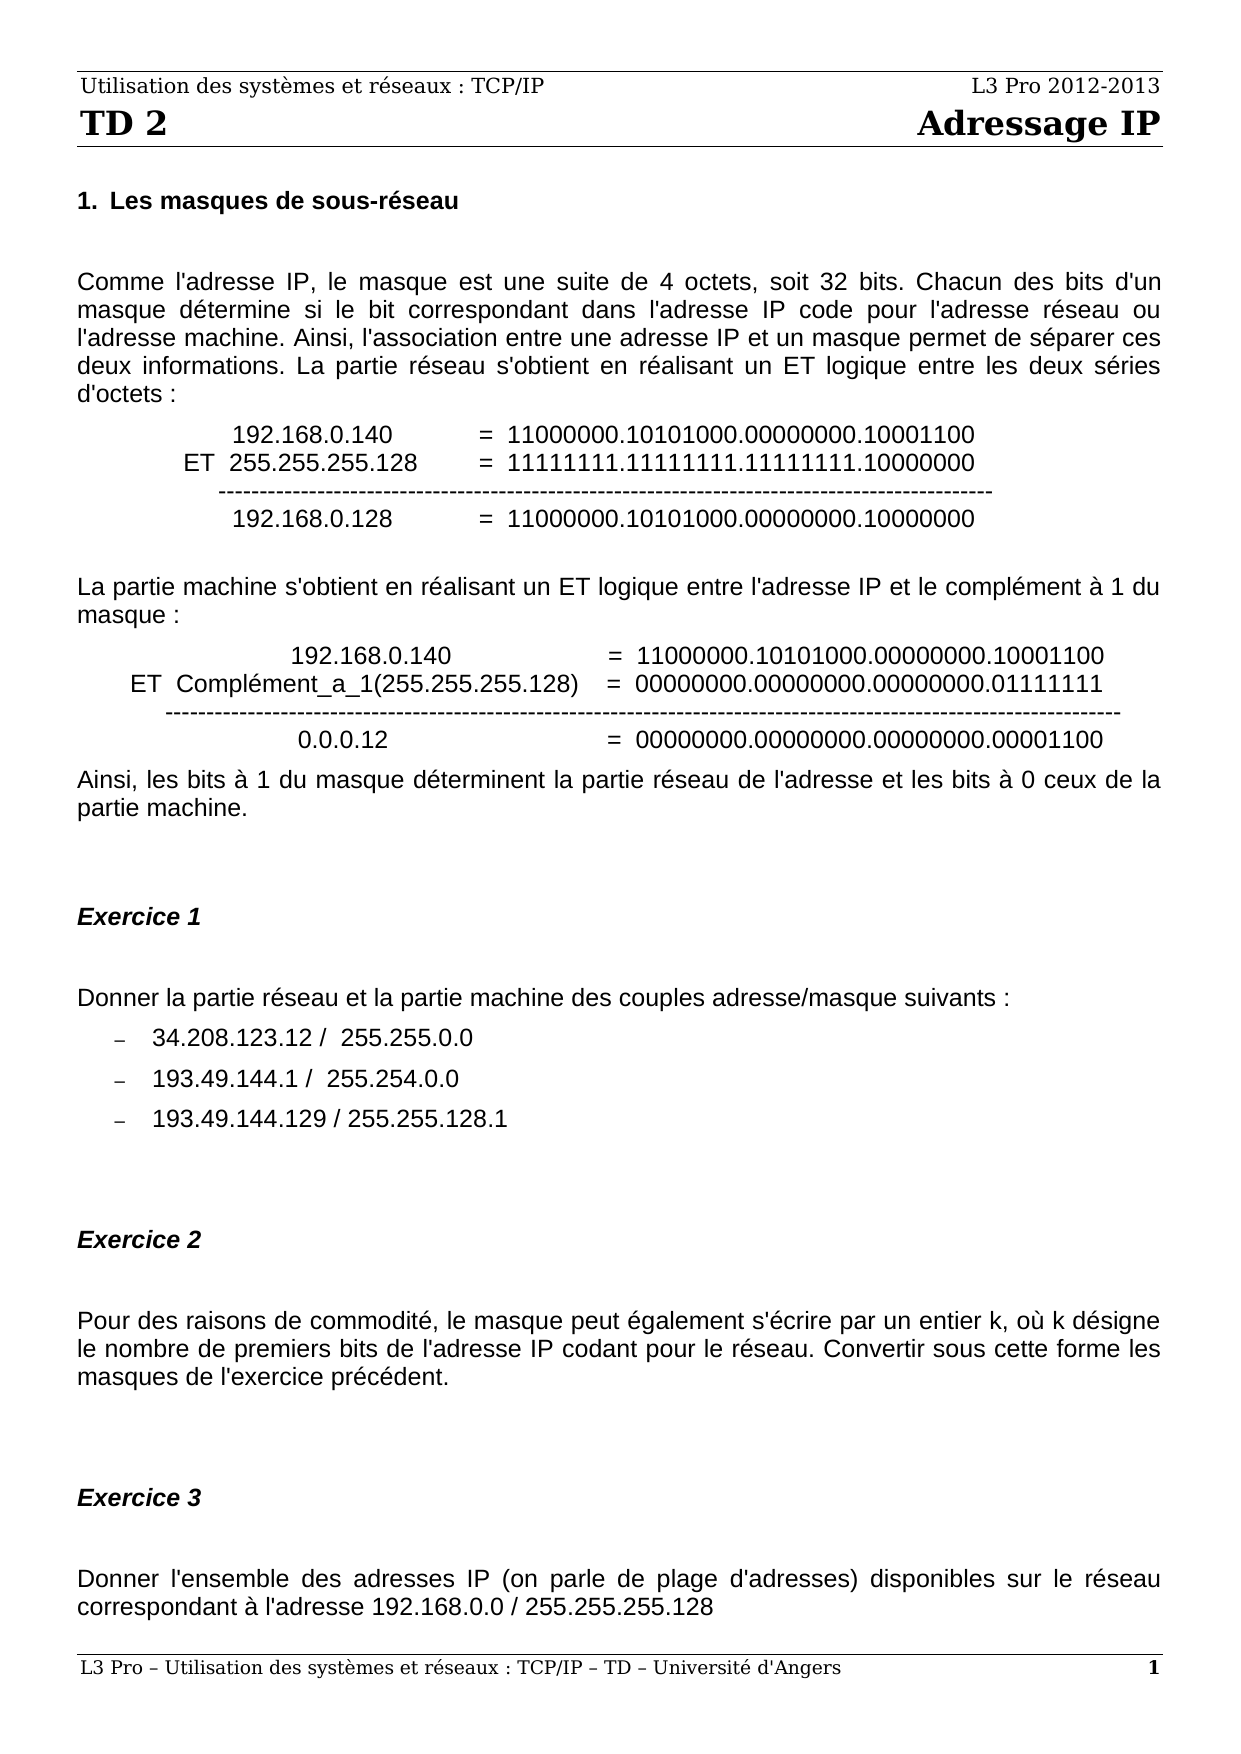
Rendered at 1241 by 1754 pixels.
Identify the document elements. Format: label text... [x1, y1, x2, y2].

text La partie machine s'obtient en réalisant un ET logique entre l'adresse IP et le complément à 1 du masque : [77, 545, 1163, 629]
list 193.49.144.129 / 255.255.128.1 [114, 1105, 1163, 1133]
text Utilisation des systèmes et réseaux : TCP/IP L3 Pro 2012-2013 [77, 72, 1163, 98]
text Pour des raisons de commodité, le masque peut également s'écrire par un entier k, où k désigne le nombre de premiers bits de l'adresse IP codant pour le réseau. Convertir sous cette forme les masques de l'exercice précédent. [77, 1307, 1163, 1391]
text Exercice 2 [77, 1226, 1163, 1254]
text Donner l'ensemble des adresses IP (on parle de plage d'adresses) disponibles sur le réseau correspondant à l'adresse 192.168.0.0 / 255.255.255.128 [77, 1565, 1163, 1621]
text Comme l'adresse IP, le masque est une suite de 4 octets, soit 32 bits. Chacun des bits d'un masque détermine si le bit correspondant dans l'adresse IP code pour l'adresse réseau ou l'adresse machine. Ainsi, l'association entre une adresse IP et un masque permet de séparer ces deux informations. La partie réseau s'obtient en réalisant un ET logique entre les deux séries d'octets : [77, 268, 1163, 408]
text 192.168.0.140 = 11000000.10101000.00000000.10001100 ET 255.255.255.128 = 11111111.11111111.11111111.10000000 ---------------------------------------------------------------------------------------------- 192.168.0.128 = 11000000.10101000.00000000.10000000 [183, 420, 1163, 532]
list 34.208.123.12 / 255.255.0.0 [114, 1024, 1163, 1052]
text 192.168.0.140 = 11000000.10101000.00000000.10001100 ET Complément_a_1(255.255.255.128) = 00000000.00000000.00000000.01111111 -------------------------------------------------------------------------------------------------------------------- 0.0.0.12 = 00000000.00000000.00000000.00001100 [130, 641, 1163, 753]
text Ainsi, les bits à 1 du masque déterminent la partie réseau de l'adresse et les bits à 0 ceux de la partie machine. [77, 766, 1163, 850]
list 193.49.144.1 / 255.254.0.0 [114, 1064, 1163, 1092]
text Exercice 1 [77, 903, 1163, 931]
text TD 2 Adressage IP [77, 101, 1163, 146]
text Donner la partie réseau et la partie machine des couples adresse/masque suivants : [77, 983, 1163, 1012]
text Exercice 3 [77, 1484, 1163, 1512]
subtitle Les masques de sous-réseau [77, 187, 1163, 215]
